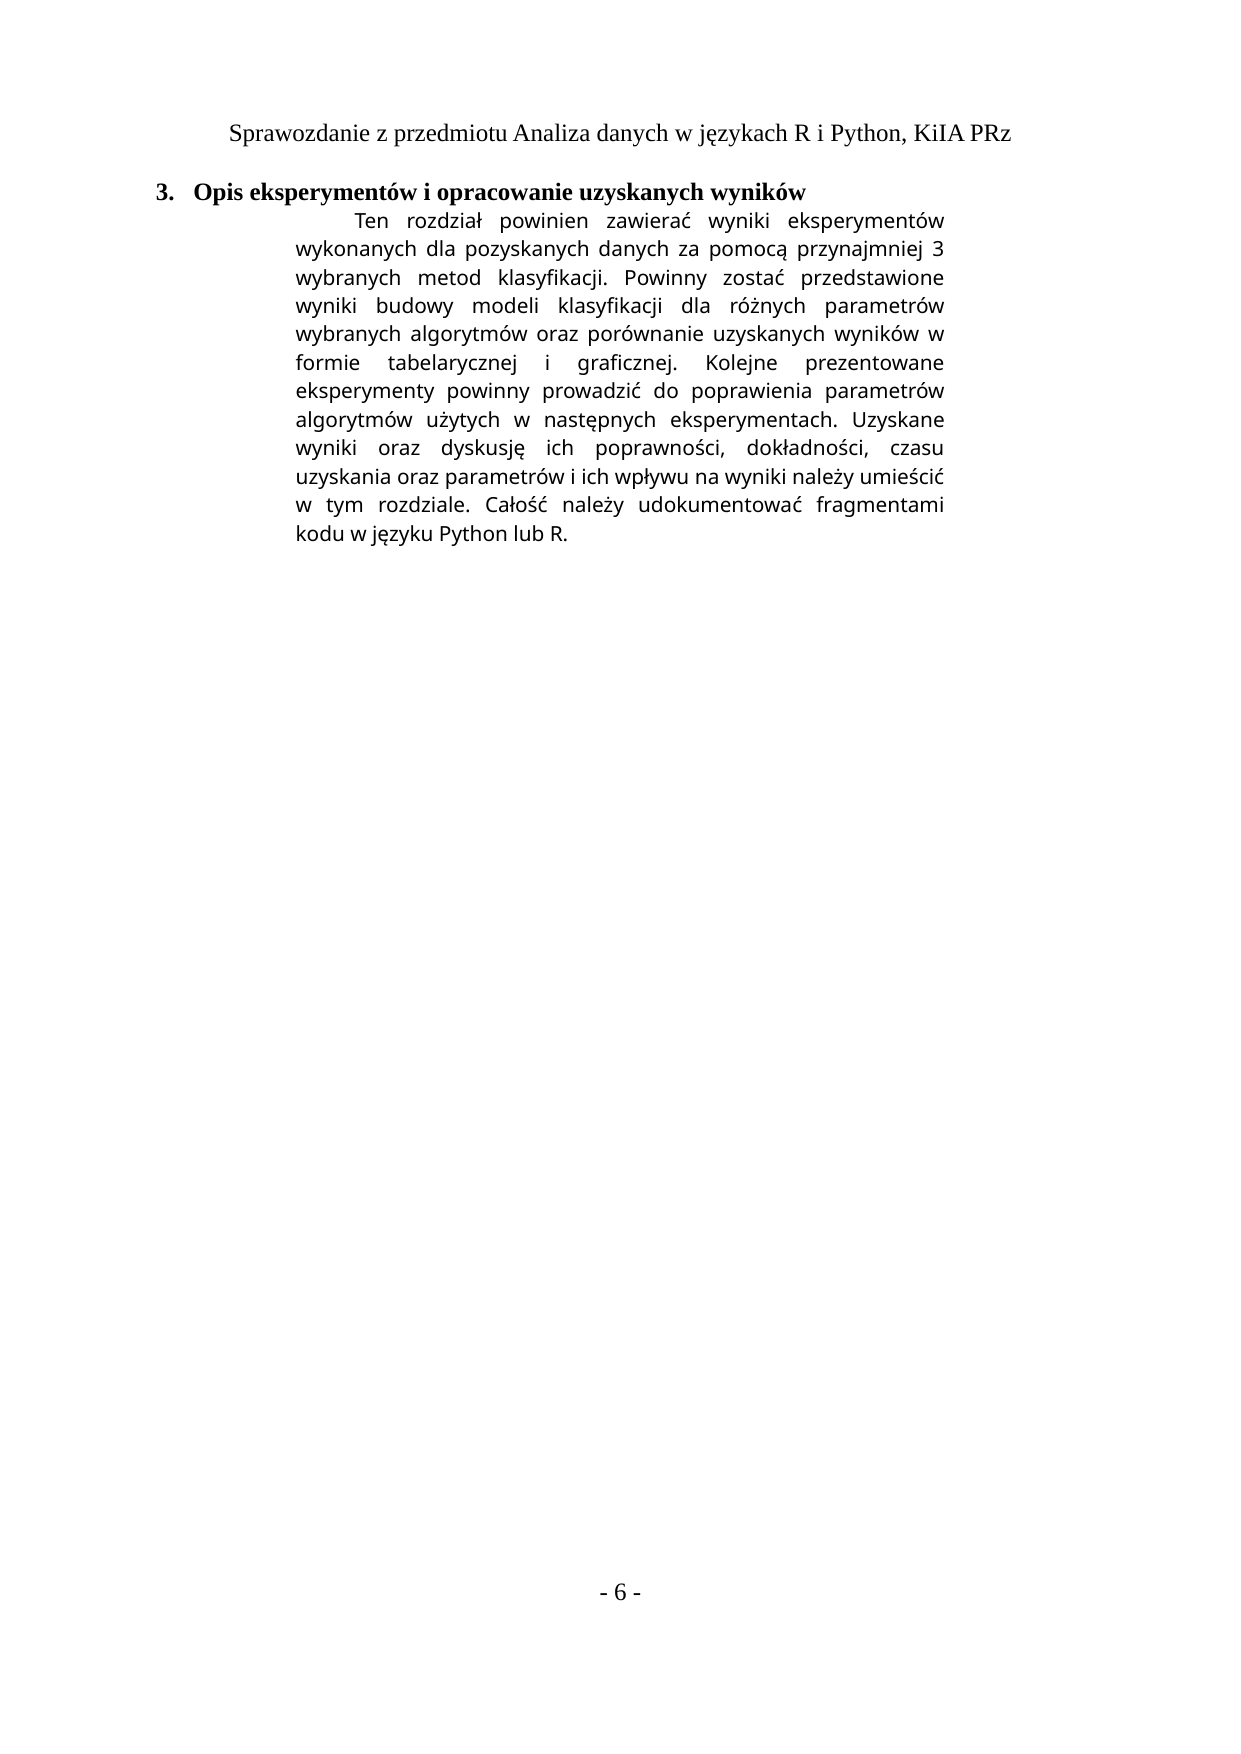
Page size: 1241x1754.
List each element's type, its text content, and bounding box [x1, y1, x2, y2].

text Ten rozdział powinien zawierać wyniki eksperymentów wykonanych dla pozyskanych danych za pomocą przynajmniej 3 wybranych metod klasyfikacji. Powinny zostać przedstawione wyniki budowy modeli klasyfikacji dla różnych parametrów wybranych algorytmów oraz porównanie uzyskanych wyników w formie tabelarycznej i graficznej. Kolejne prezentowane eksperymenty powinny prowadzić do poprawienia parametrów algorytmów użytych w następnych eksperymentach. Uzyskane wyniki oraz dyskusję ich poprawności, dokładności, czasu uzyskania oraz parametrów i ich wpływu na wyniki należy umieścić w tym rozdziale. Całość należy udokumentować fragmentami kodu w języku Python lub R. [295, 206, 945, 547]
list Opis eksperymentów i opracowanie uzyskanych wyników [156, 177, 1122, 206]
